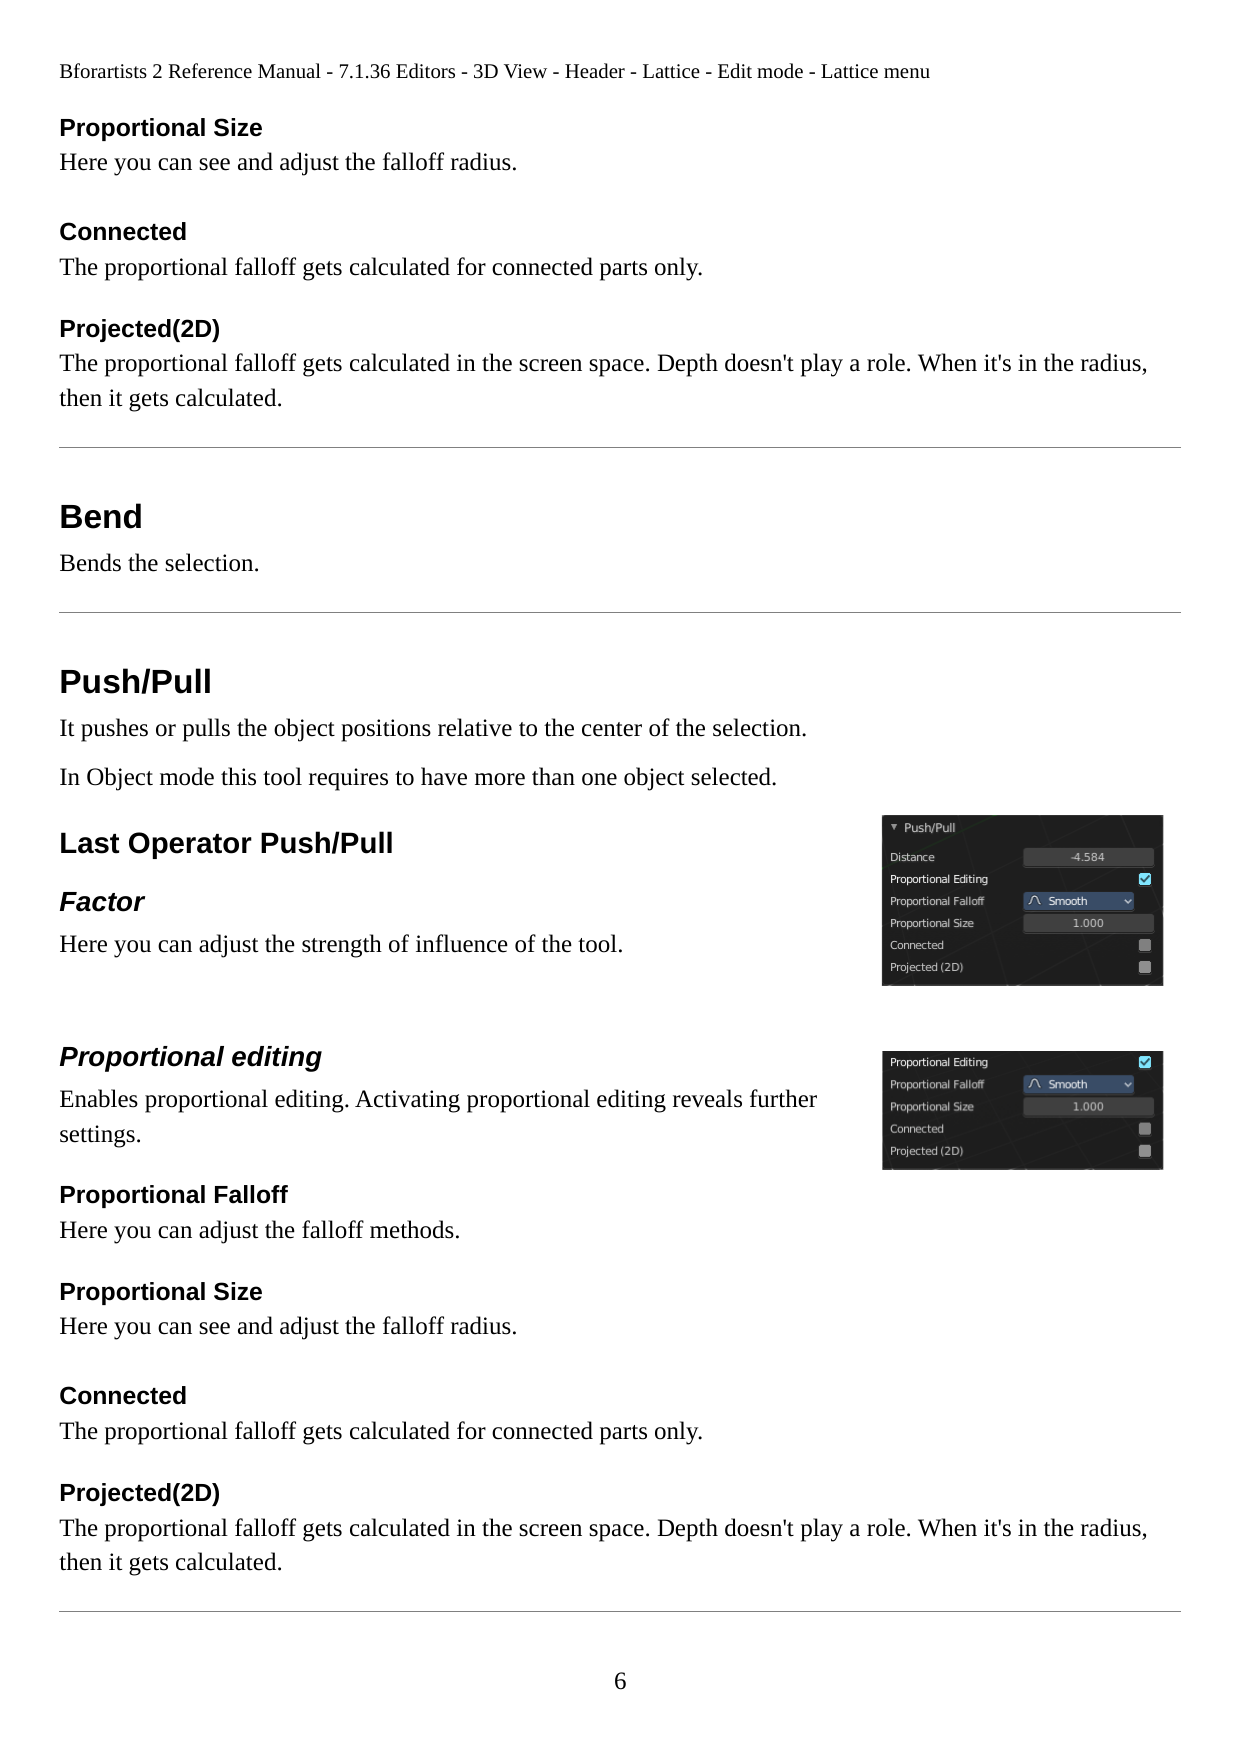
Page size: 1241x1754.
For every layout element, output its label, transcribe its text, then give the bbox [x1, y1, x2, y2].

subtitle [1164, 885, 1181, 917]
subtitle Proportional Size [59, 113, 1181, 141]
subtitle Proportional Falloff [59, 1180, 1181, 1209]
text In Object mode this tool requires to have more than one object selected. [59, 762, 1181, 791]
subtitle Bend [59, 497, 1181, 536]
subtitle Connected [59, 217, 1181, 246]
subtitle Projected(2D) [59, 314, 1181, 342]
subtitle Proportional editing [59, 1040, 1181, 1072]
subtitle Last Operator Push/Pull [59, 826, 881, 860]
text The proportional falloff gets calculated in the screen space. Depth doesn't play a role. When it's in the radius, then it gets calculated. [59, 1513, 1181, 1576]
text Here you can see and adjust the falloff radius. [59, 1311, 1181, 1340]
subtitle Connected [59, 1381, 1181, 1410]
text The proportional falloff gets calculated in the screen space. Depth doesn't play a role. When it's in the radius, then it gets calculated. [59, 348, 1181, 412]
picture [882, 1051, 1164, 1170]
subtitle Projected(2D) [59, 1478, 1181, 1506]
text It pushes or pulls the object positions relative to the center of the selection. [59, 713, 1181, 742]
text The proportional falloff gets calculated for connected parts only. [59, 252, 1181, 281]
text Bends the selection. [59, 548, 1181, 577]
subtitle Factor [59, 885, 881, 917]
subtitle [1164, 826, 1181, 860]
text Here you can see and adjust the falloff radius. [59, 147, 1181, 176]
text Here you can adjust the strength of influence of the tool. [59, 929, 881, 958]
subtitle Proportional Size [59, 1277, 1181, 1305]
picture [881, 815, 1164, 986]
text Here you can adjust the falloff methods. [59, 1215, 1181, 1244]
text Enables proportional editing. Activating proportional editing reveals further settings. [59, 1084, 882, 1147]
subtitle Push/Pull [59, 662, 1181, 701]
text The proportional falloff gets calculated for connected parts only. [59, 1416, 1181, 1445]
